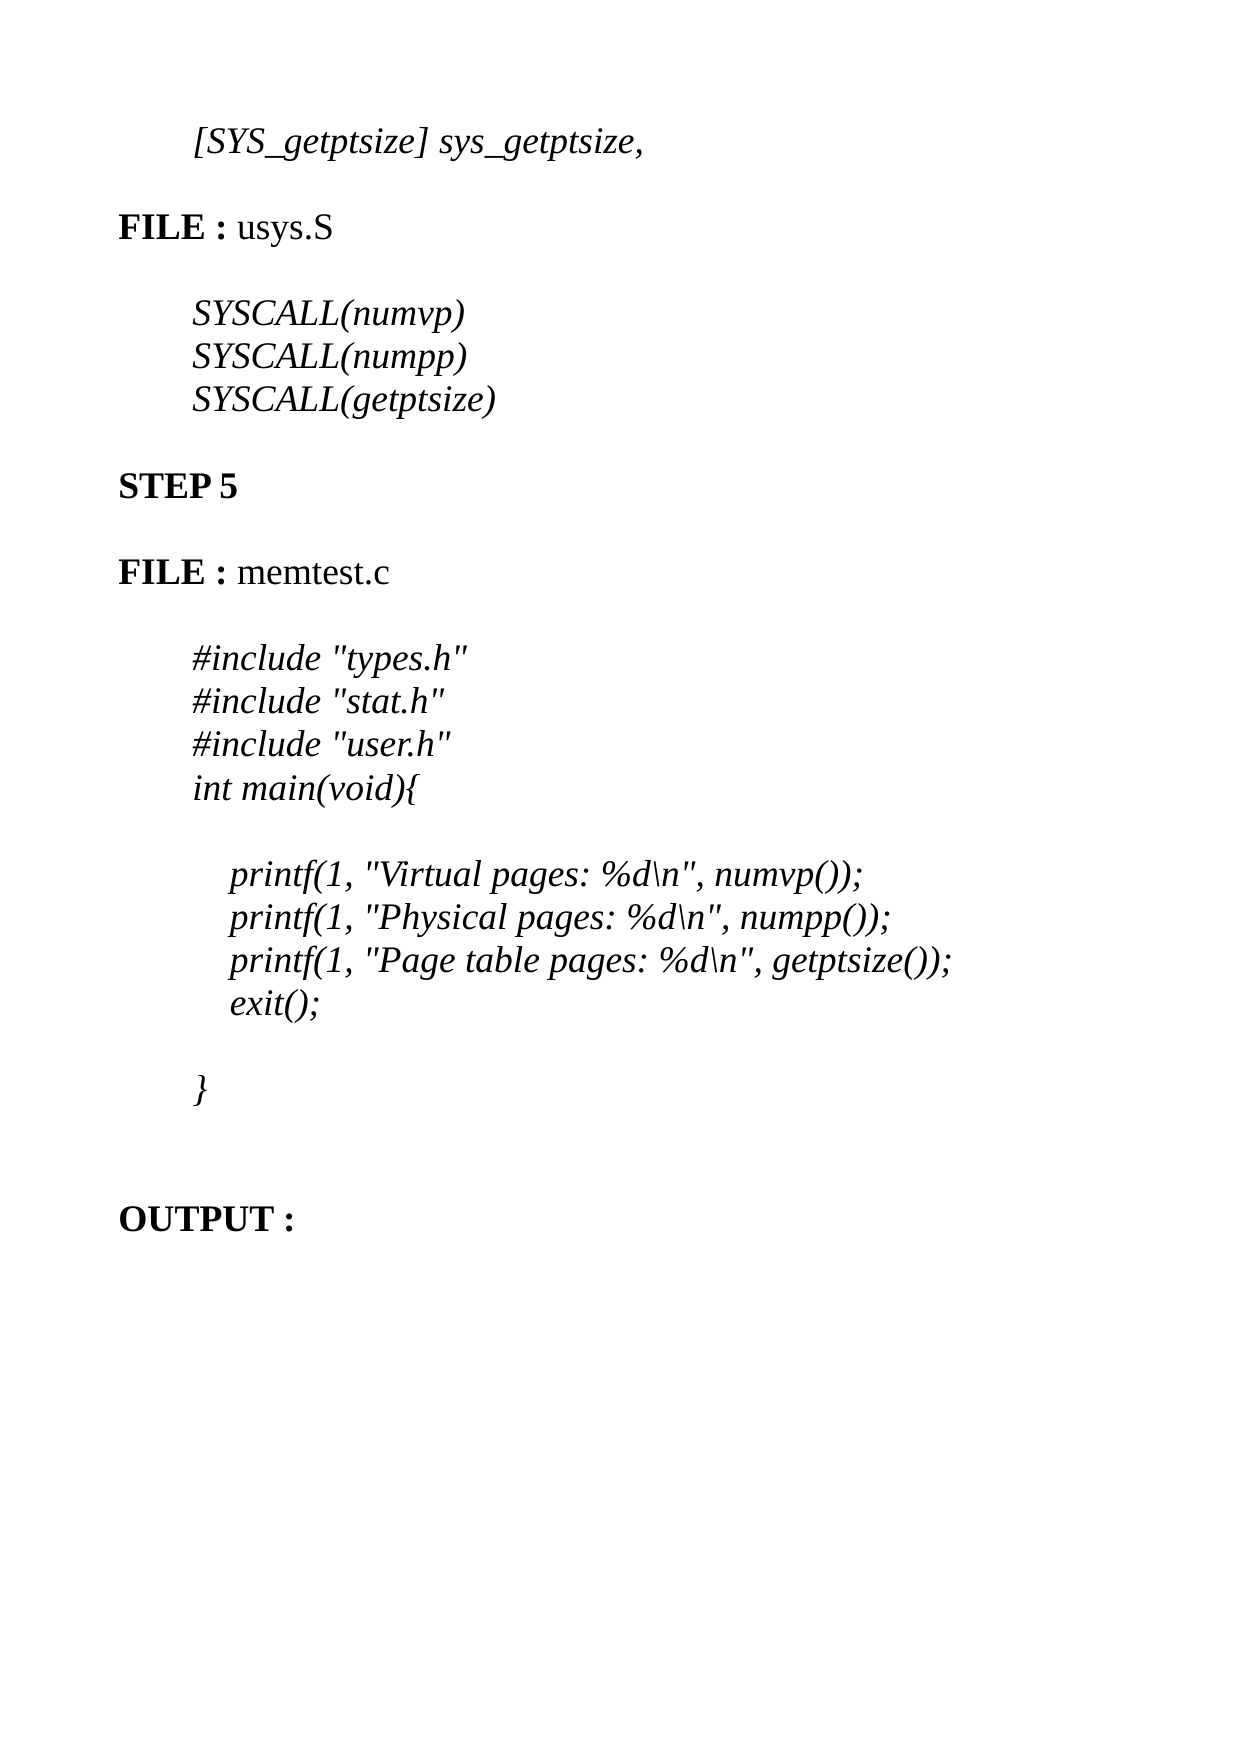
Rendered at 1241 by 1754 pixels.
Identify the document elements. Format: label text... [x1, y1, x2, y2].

text int main(void){ [118, 765, 1122, 808]
text FILE : usys.S [118, 204, 1122, 247]
text #include "user.h" [118, 722, 1122, 765]
text [SYS_getptsize] sys_getptsize, [118, 118, 1122, 161]
text STEP 5 [118, 463, 1122, 506]
text } [118, 1067, 1122, 1110]
text #include "types.h" [118, 636, 1122, 679]
text printf(1, "Physical pages: %d\n", numpp()); [118, 894, 1122, 937]
text SYSCALL(getptsize) [118, 377, 1122, 420]
text exit(); [118, 981, 1122, 1024]
text printf(1, "Virtual pages: %d\n", numvp()); [118, 851, 1122, 894]
text printf(1, "Page table pages: %d\n", getptsize()); [118, 937, 1122, 981]
text OUTPUT : [118, 1196, 1122, 1239]
text FILE : memtest.c [118, 549, 1122, 592]
text #include "stat.h" [118, 679, 1122, 722]
text SYSCALL(numpp) [118, 334, 1122, 377]
text SYSCALL(numvp) [118, 291, 1122, 334]
